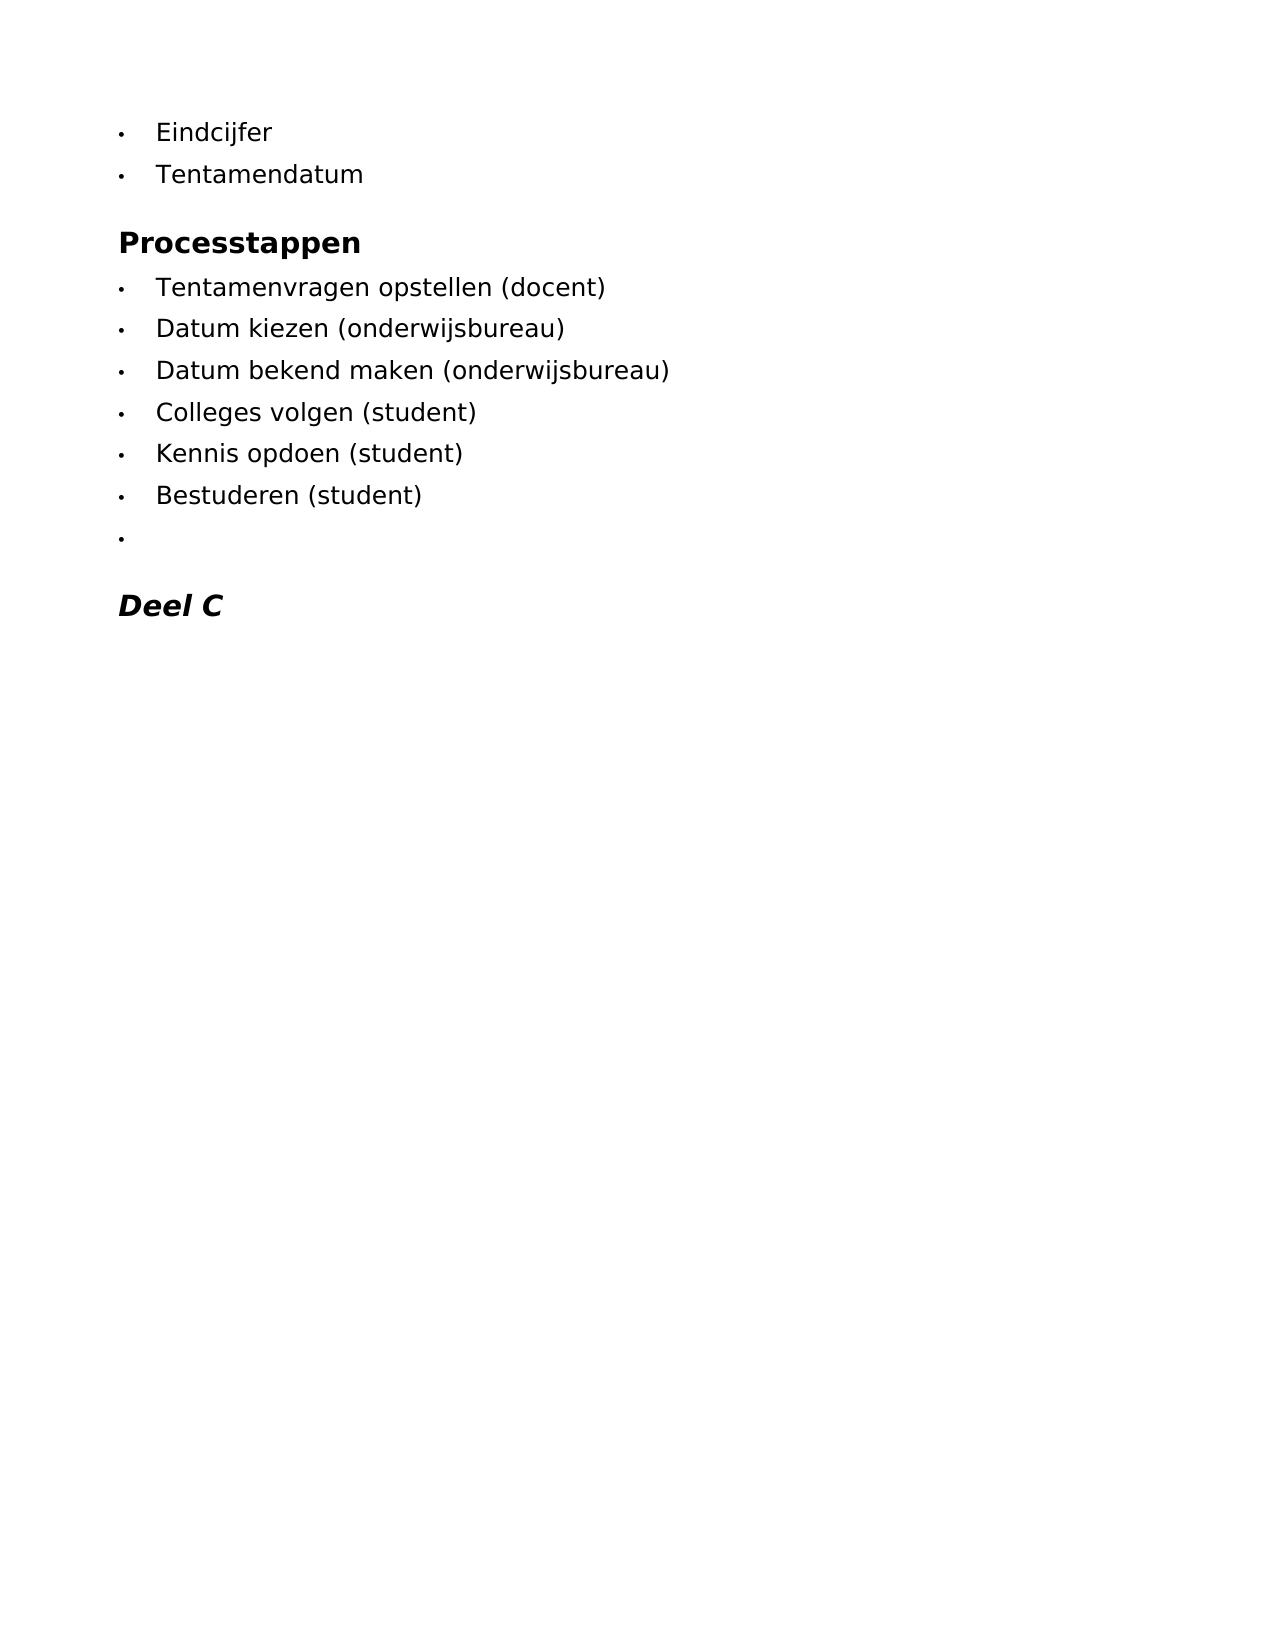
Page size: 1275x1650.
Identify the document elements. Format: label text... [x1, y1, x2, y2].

subtitle Processtappen [118, 226, 1157, 260]
list Kennis opdoen (student) [118, 439, 1157, 469]
list Datum bekend maken (onderwijsbureau) [118, 356, 1157, 385]
list Eindcijfer [118, 118, 1157, 147]
list Colleges volgen (student) [118, 398, 1157, 427]
subtitle Deel C [118, 589, 1157, 623]
list Datum kiezen (onderwijsbureau) [118, 314, 1157, 344]
list Bestuderen (student) [118, 481, 1157, 510]
list Tentamendatum [118, 160, 1157, 189]
list Tentamenvragen opstellen (docent) [118, 273, 1157, 302]
